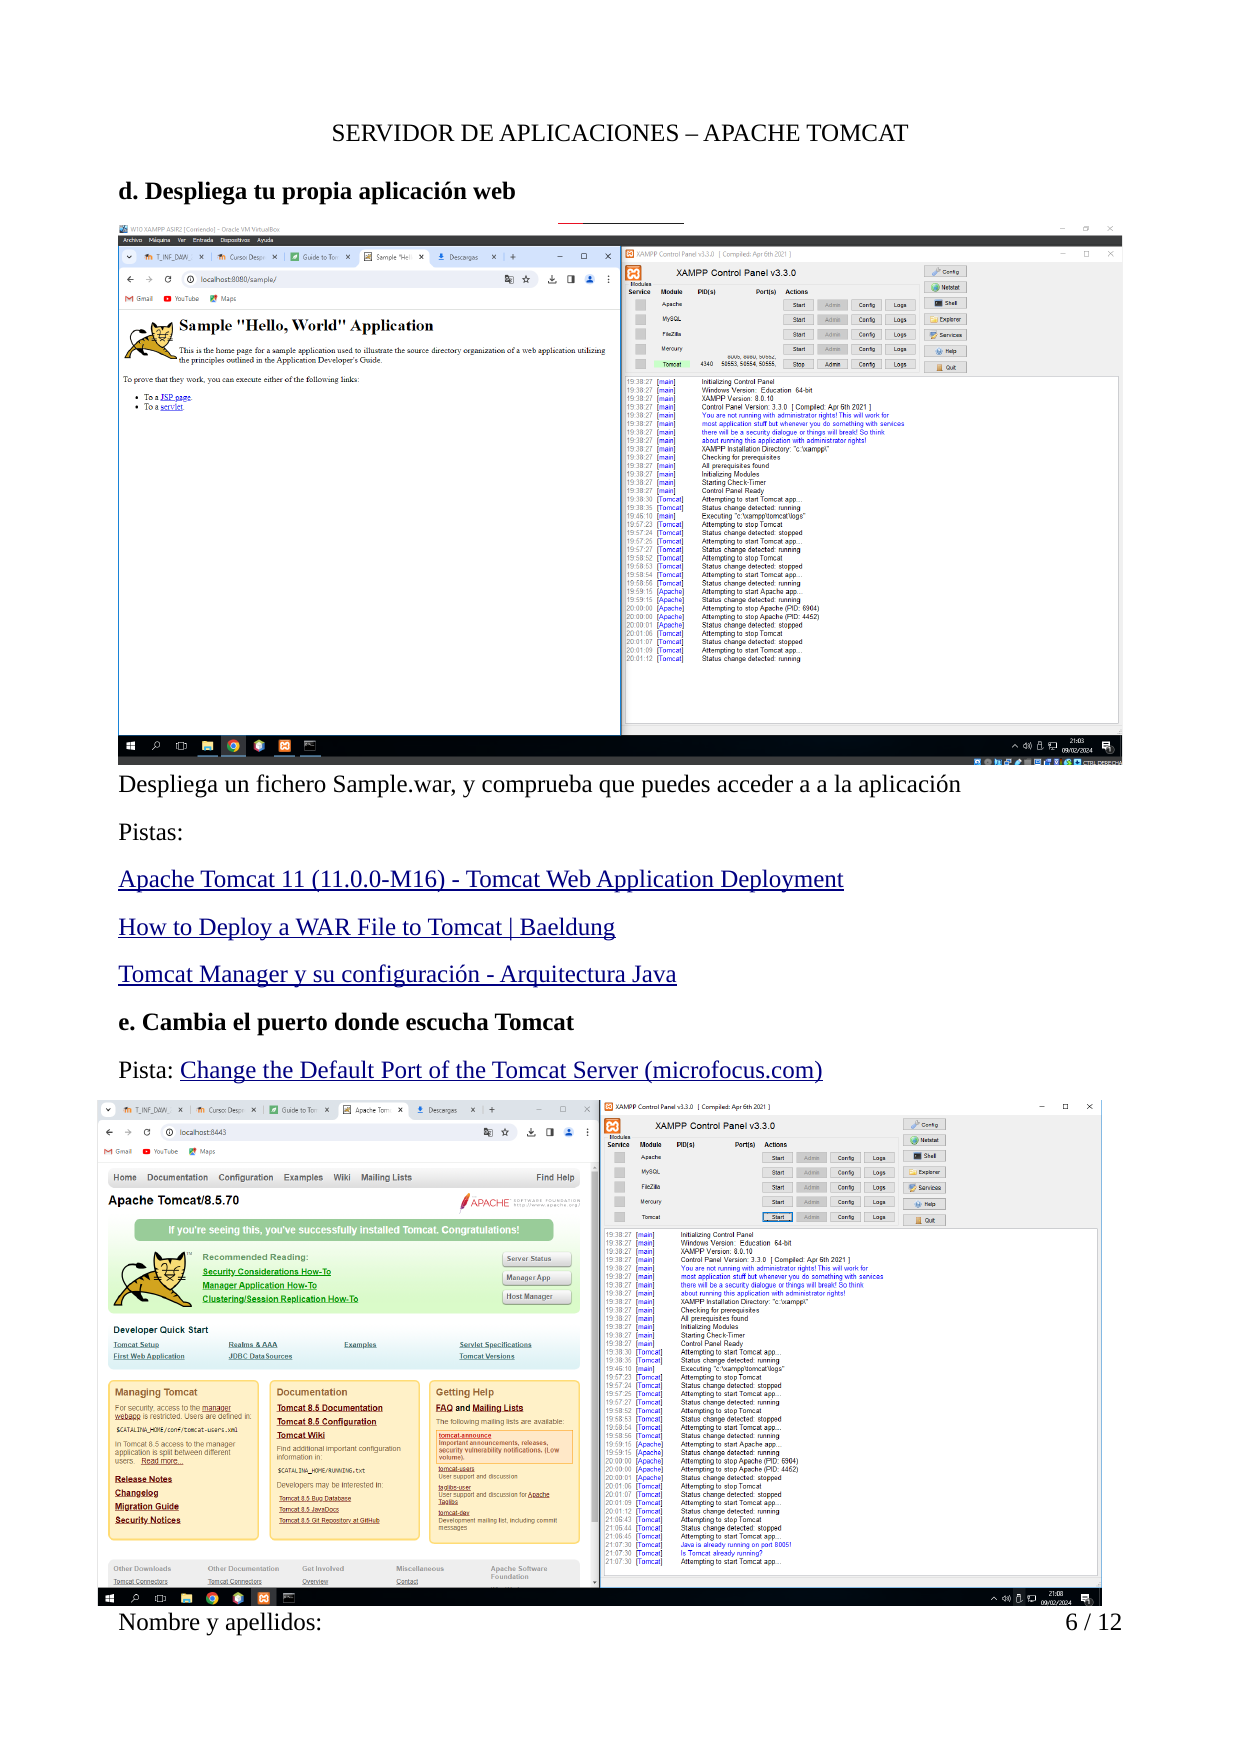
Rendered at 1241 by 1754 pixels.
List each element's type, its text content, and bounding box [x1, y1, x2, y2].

text Apache Tomcat 11 (11.0.0-M16) - Tomcat Web Application Deployment [118, 864, 1122, 893]
text d. Despliega tu propia aplicación web [118, 176, 1122, 205]
picture [118, 223, 1123, 765]
picture [97, 1100, 1102, 1606]
text How to Deploy a WAR File to Tomcat | Baeldung [118, 912, 1122, 941]
text Pista: Change the Default Port of the Tomcat Server (microfocus.com) [118, 1055, 1122, 1083]
text Tomcat Manager y su configuración - Arquitectura Java [118, 959, 1122, 988]
text Despliega un fichero Sample.war, y comprueba que puedes acceder a a la aplicación [118, 765, 1122, 798]
text Pistas: [118, 817, 1122, 846]
text e. Cambia el puerto donde escucha Tomcat [118, 1007, 1122, 1036]
